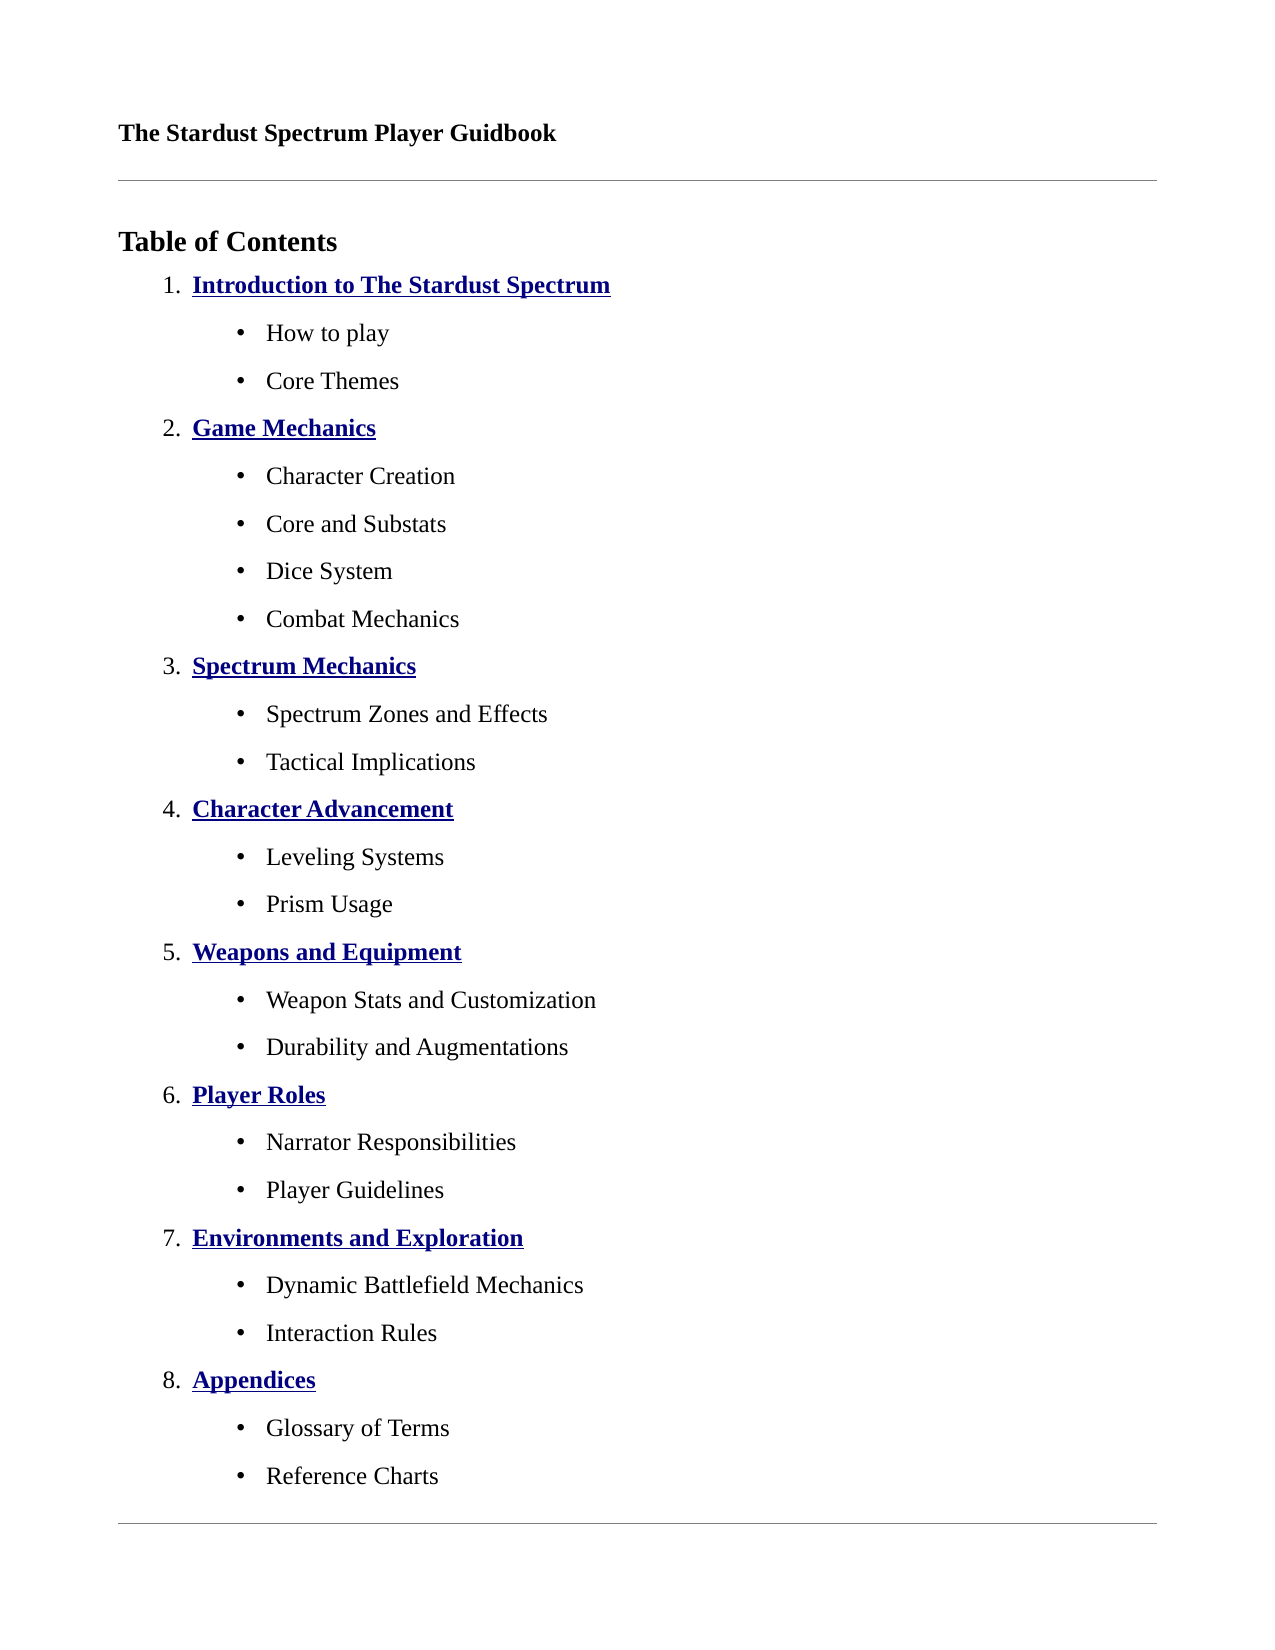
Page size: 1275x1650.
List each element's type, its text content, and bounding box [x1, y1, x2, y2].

list Appendices [162, 1366, 1157, 1394]
list Interaction Rules [236, 1318, 1157, 1347]
text The Stardust Spectrum Player Guidbook [118, 118, 1157, 147]
list How to play [236, 318, 1157, 347]
list Player Roles [162, 1080, 1157, 1109]
list Weapon Stats and Customization [236, 985, 1157, 1013]
list Player Guidelines [236, 1175, 1157, 1204]
list Game Mechanics [162, 413, 1157, 442]
list Prism Usage [236, 889, 1157, 918]
list Dice System [236, 556, 1157, 585]
list Narrator Responsibilities [236, 1127, 1157, 1156]
list Tactical Implications [236, 747, 1157, 775]
list Spectrum Zones and Effects [236, 699, 1157, 728]
list Combat Mechanics [236, 604, 1157, 633]
list Weapons and Equipment [162, 937, 1157, 966]
list Core Themes [236, 366, 1157, 394]
list Dynamic Battlefield Mechanics [236, 1270, 1157, 1299]
list Character Advancement [162, 794, 1157, 823]
list Introduction to The Stardust Spectrum [162, 271, 1157, 299]
list Leveling Systems [236, 842, 1157, 871]
list Reference Charts [236, 1461, 1157, 1489]
list Glossary of Terms [236, 1413, 1157, 1442]
list Core and Substats [236, 509, 1157, 537]
subtitle Table of Contents [118, 224, 1157, 258]
list Character Creation [236, 461, 1157, 490]
list Spectrum Mechanics [162, 651, 1157, 680]
list Environments and Exploration [162, 1223, 1157, 1251]
list Durability and Augmentations [236, 1032, 1157, 1061]
